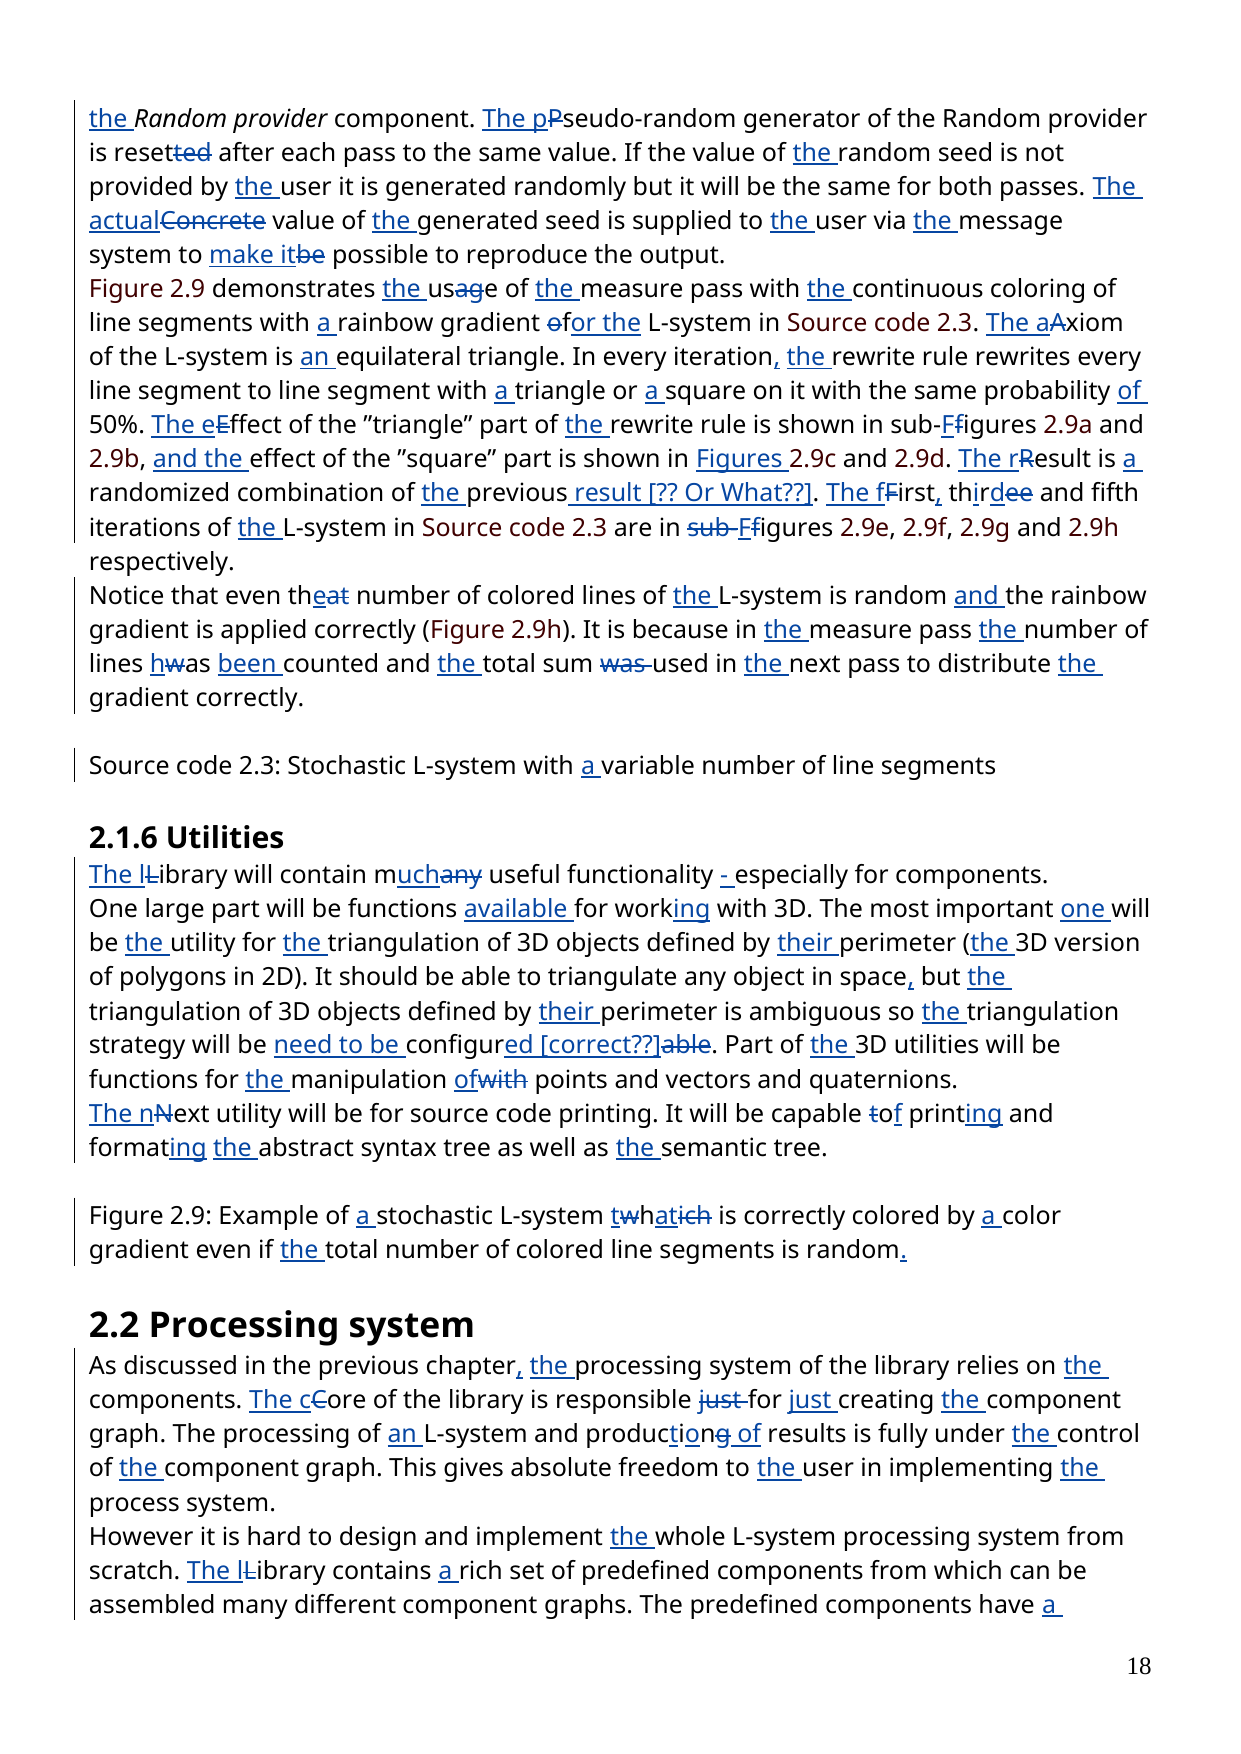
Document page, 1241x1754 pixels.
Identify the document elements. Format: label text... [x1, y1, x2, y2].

text 2.2 Processing system [89, 1300, 1152, 1348]
text Notice that even the number of colored lines of the L-system is random and the rainbow gradient is applied correctly (Figure 2.9h). It is because in the measure pass the number of lines has been counted and the total sum used in the next pass to distribute the gradient correctly. [89, 577, 1152, 713]
text Figure 2.9 demonstrates the use of the measure pass with the continuous coloring of line segments with a rainbow gradient for the L-system in Source code 2.3. The axiom of the L-system is an equilateral triangle. In every iteration, the rewrite rule rewrites every line segment to line segment with a triangle or a square on it with the same probability of 50%. The effect of the ”triangle” part of the rewrite rule is shown in sub-Figures 2.9a and 2.9b, and the effect of the ”square” part is shown in Figures 2.9c and 2.9d. The result is a randomized combination of the previous result [?? Or What??]. The first, third and fifth iterations of the L-system in Source code 2.3 are in Figures 2.9e, 2.9f, 2.9g and 2.9h respectively. [89, 271, 1152, 577]
text One large part will be functions available for working with 3D. The most important one will be the utility for the triangulation of 3D objects defined by their perimeter (the 3D version of polygons in 2D). It should be able to triangulate any object in space, but the triangulation of 3D objects defined by their perimeter is ambiguous so the triangulation strategy will be need to be configured [correct??]. Part of the 3D utilities will be functions for the manipulation of points and vectors and quaternions. [89, 891, 1152, 1095]
text However it is hard to design and implement the whole L-system processing system from scratch. The library contains a rich set of predefined components from which can be assembled many different component graphs. The predefined components have a [89, 1518, 1152, 1620]
text The library will contain much useful functionality - especially for components. [89, 857, 1152, 891]
text Source code 2.3: Stochastic L-system with a variable number of line segments [89, 748, 1152, 782]
text the Random provider component. The pseudo-random generator of the Random provider is reset after each pass to the same value. If the value of the random seed is not provided by the user it is generated randomly but it will be the same for both passes. The actual value of the generated seed is supplied to the user via the message system to make it possible to reproduce the output. [89, 100, 1152, 271]
text 2.1.6 Utilities [89, 816, 1152, 857]
text Figure 2.9: Example of a stochastic L-system that is correctly colored by a color gradient even if the total number of colored line segments is random. [89, 1197, 1152, 1266]
text As discussed in the previous chapter, the processing system of the library relies on the components. The core of the library is responsible for just creating the component graph. The processing of an L-system and production of results is fully under the control of the component graph. This gives absolute freedom to the user in implementing the process system. [89, 1348, 1152, 1518]
text The next utility will be for source code printing. It will be capable of printing and formating the abstract syntax tree as well as the semantic tree. [89, 1095, 1152, 1163]
